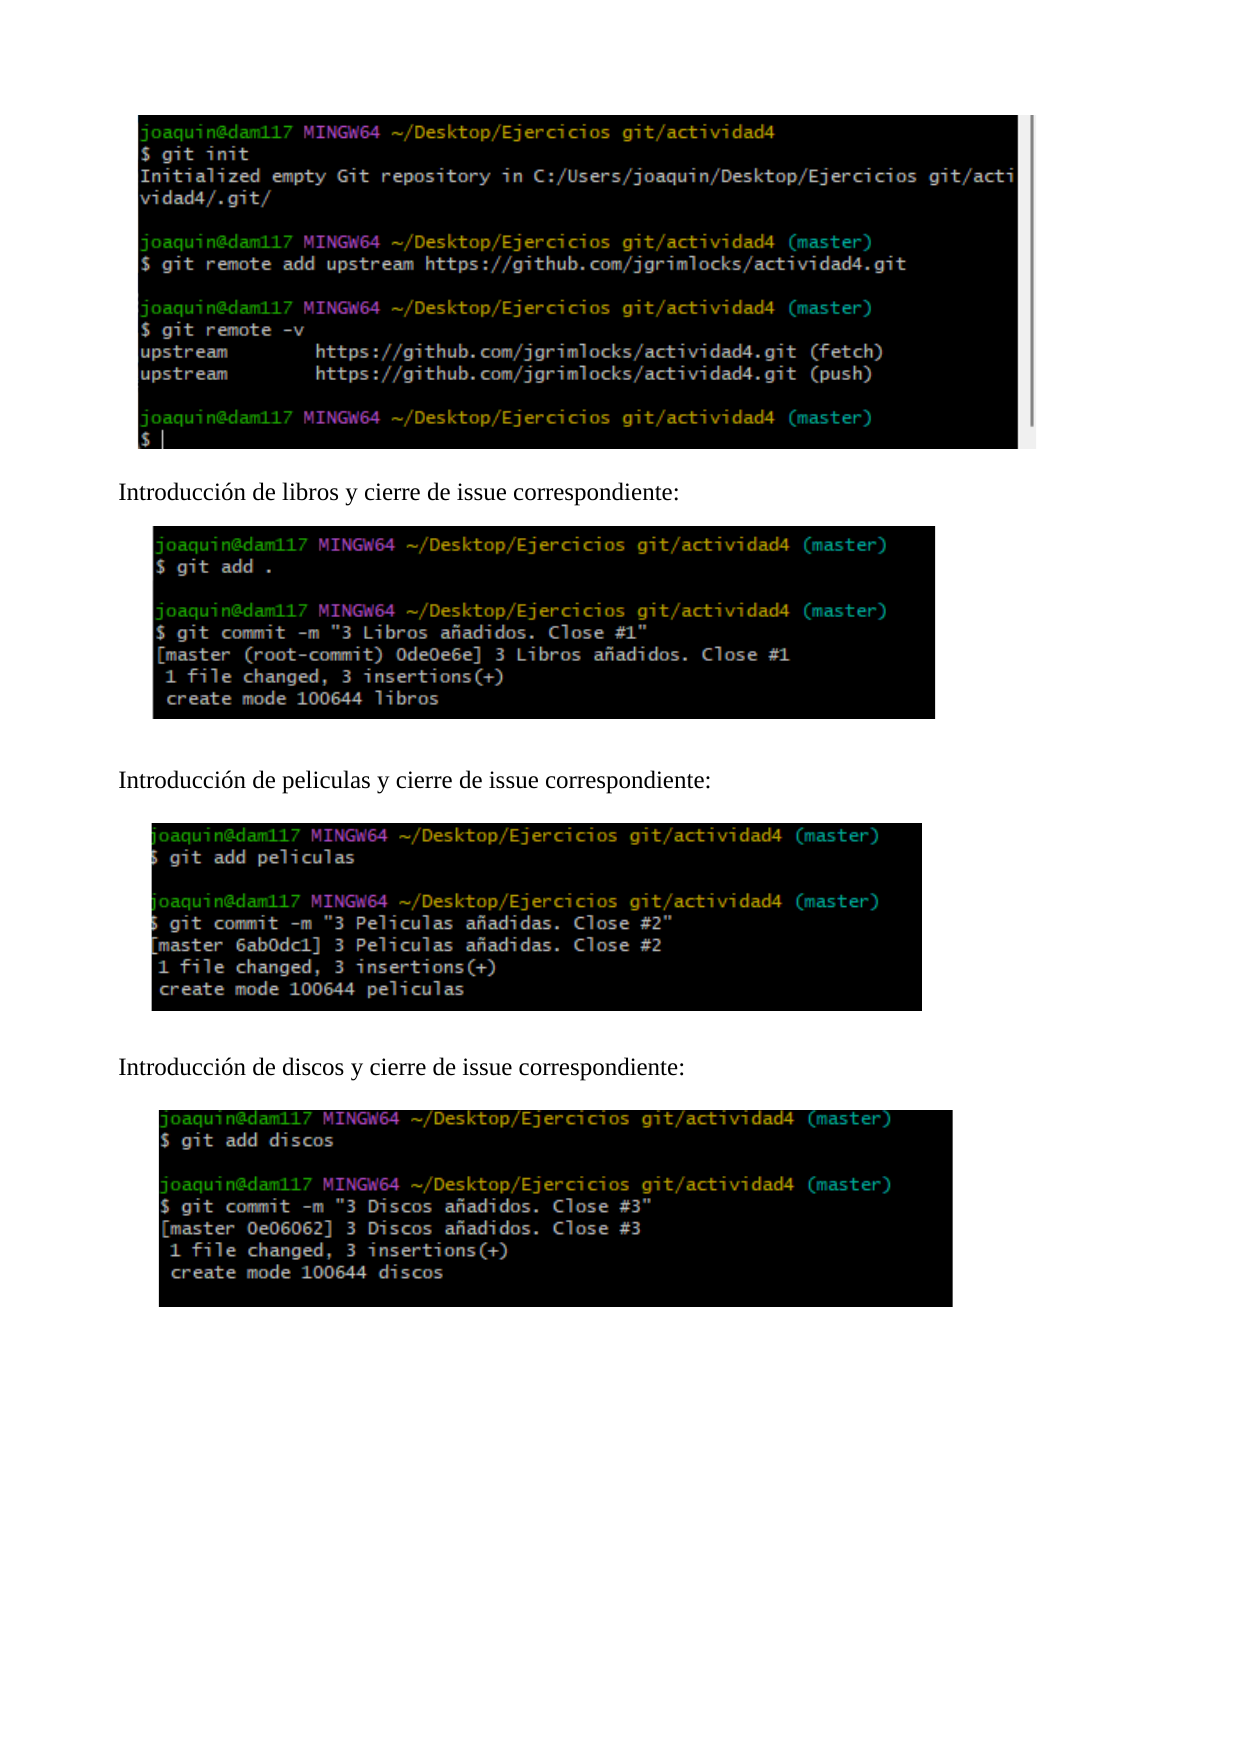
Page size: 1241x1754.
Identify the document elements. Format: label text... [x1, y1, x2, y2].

picture [137, 115, 1037, 449]
text Introducción de discos y cierre de issue correspondiente: [118, 1052, 1122, 1081]
text Introducción de peliculas y cierre de issue correspondiente: [118, 765, 1122, 794]
picture [151, 823, 922, 1011]
picture [152, 526, 936, 719]
text Introducción de libros y cierre de issue correspondiente: [118, 477, 1122, 506]
picture [158, 1110, 953, 1307]
